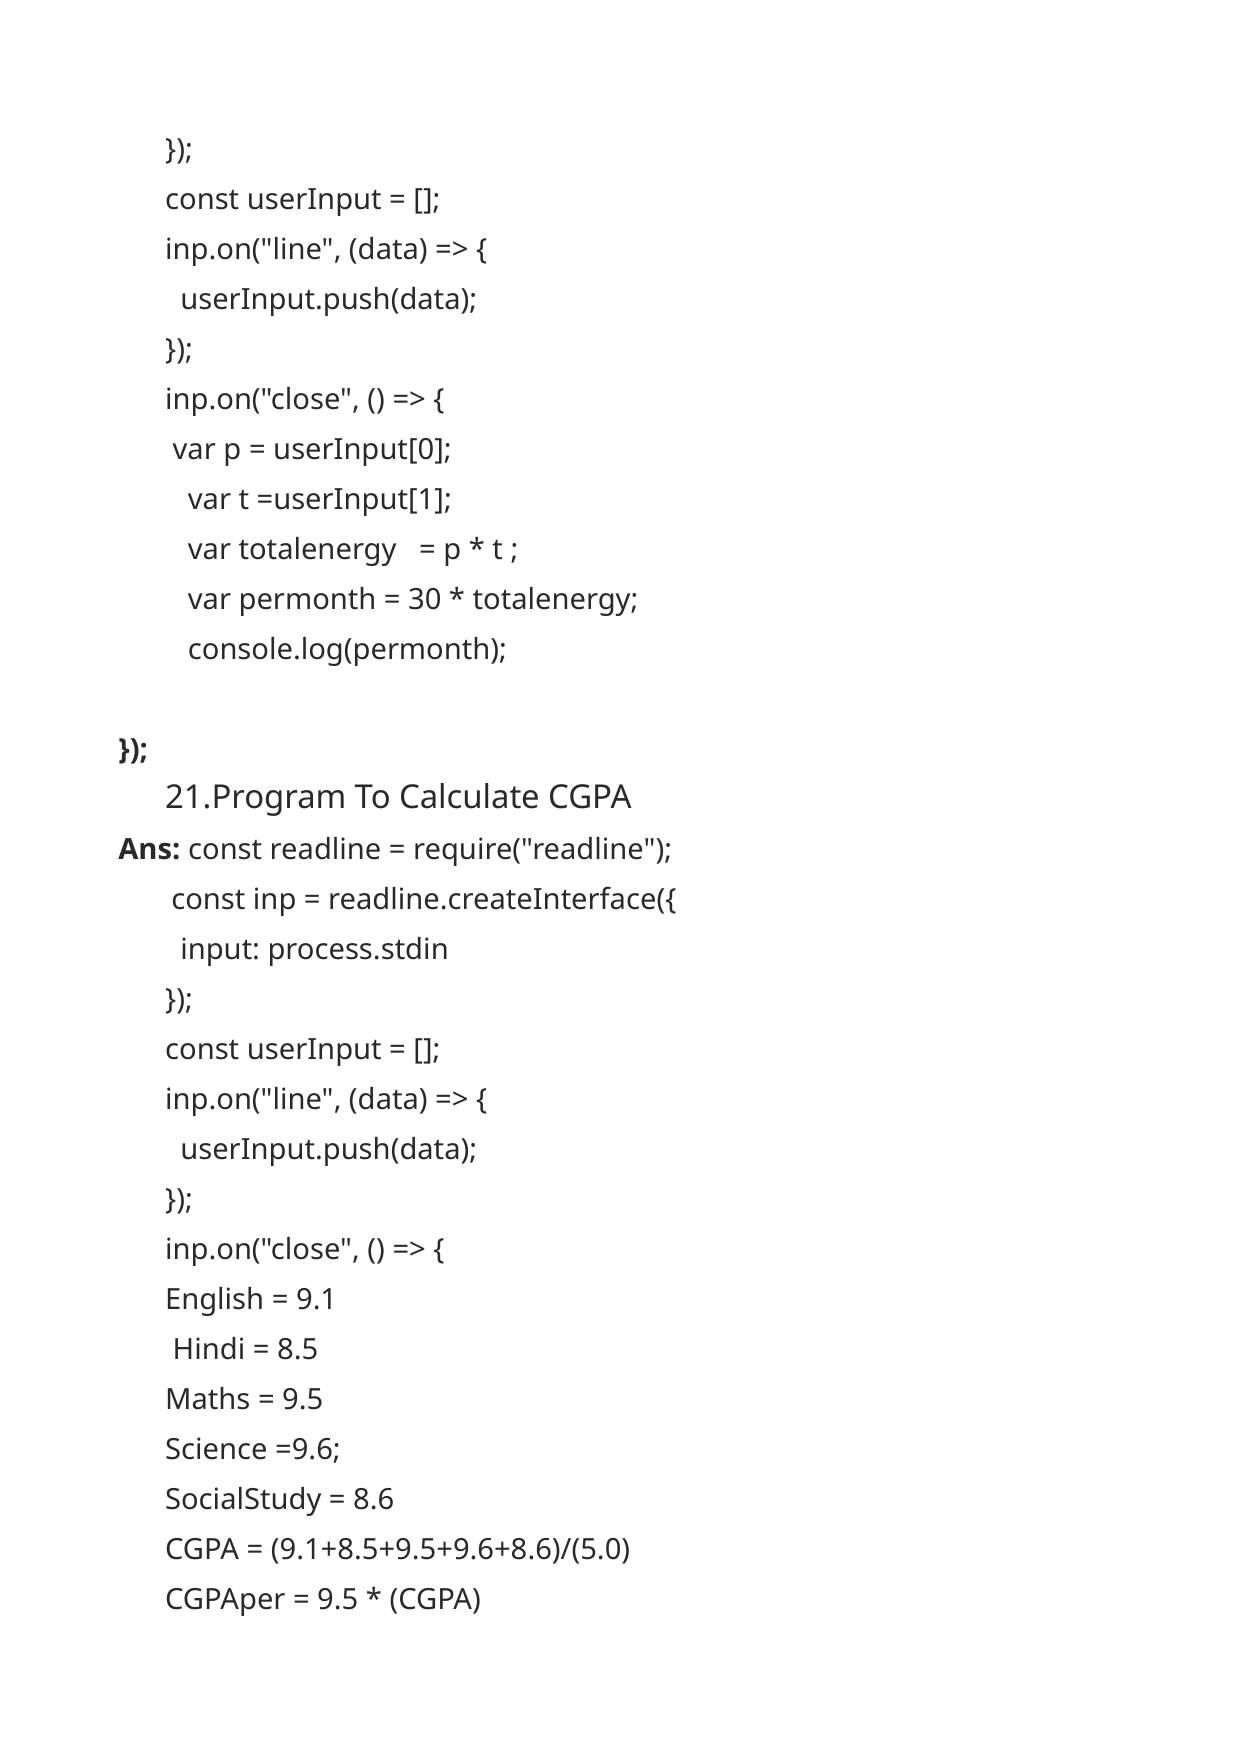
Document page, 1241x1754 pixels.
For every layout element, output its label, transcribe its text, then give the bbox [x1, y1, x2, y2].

text }); [165, 968, 1122, 1018]
text input: process.stdin [165, 918, 1122, 968]
text }); [165, 318, 1122, 368]
text Maths = 9.5 [165, 1368, 1122, 1418]
text }); [118, 718, 1122, 768]
text }); [165, 1168, 1122, 1218]
text var t =userInput[1]; [165, 468, 1122, 518]
text const inp = readline.createInterface({ [118, 868, 1122, 918]
text var totalenergy = p * t ; [165, 518, 1122, 568]
text English = 9.1 [165, 1268, 1122, 1318]
text var p = userInput[0]; [165, 418, 1122, 468]
text Ans: const readline = require("readline"); [118, 818, 1122, 868]
text inp.on("close", () => { [165, 1218, 1122, 1268]
text Science =9.6; [165, 1418, 1122, 1468]
text inp.on("line", (data) => { [165, 1068, 1122, 1118]
text const userInput = []; [165, 1018, 1122, 1068]
text inp.on("line", (data) => { [165, 218, 1122, 268]
text userInput.push(data); [165, 1118, 1122, 1168]
text console.log(permonth); [165, 618, 1122, 668]
text CGPAper = 9.5 * (CGPA) [165, 1568, 1122, 1618]
text const userInput = []; [165, 168, 1122, 218]
text CGPA = (9.1+8.5+9.5+9.6+8.6)/(5.0) [165, 1518, 1122, 1568]
text var permonth = 30 * totalenergy; [165, 568, 1122, 618]
text inp.on("close", () => { [165, 368, 1122, 418]
text Hindi = 8.5 [165, 1318, 1122, 1368]
list Program To Calculate CGPA [165, 768, 1122, 818]
text SocialStudy = 8.6 [165, 1468, 1122, 1518]
text }); [165, 118, 1122, 168]
text userInput.push(data); [165, 268, 1122, 318]
